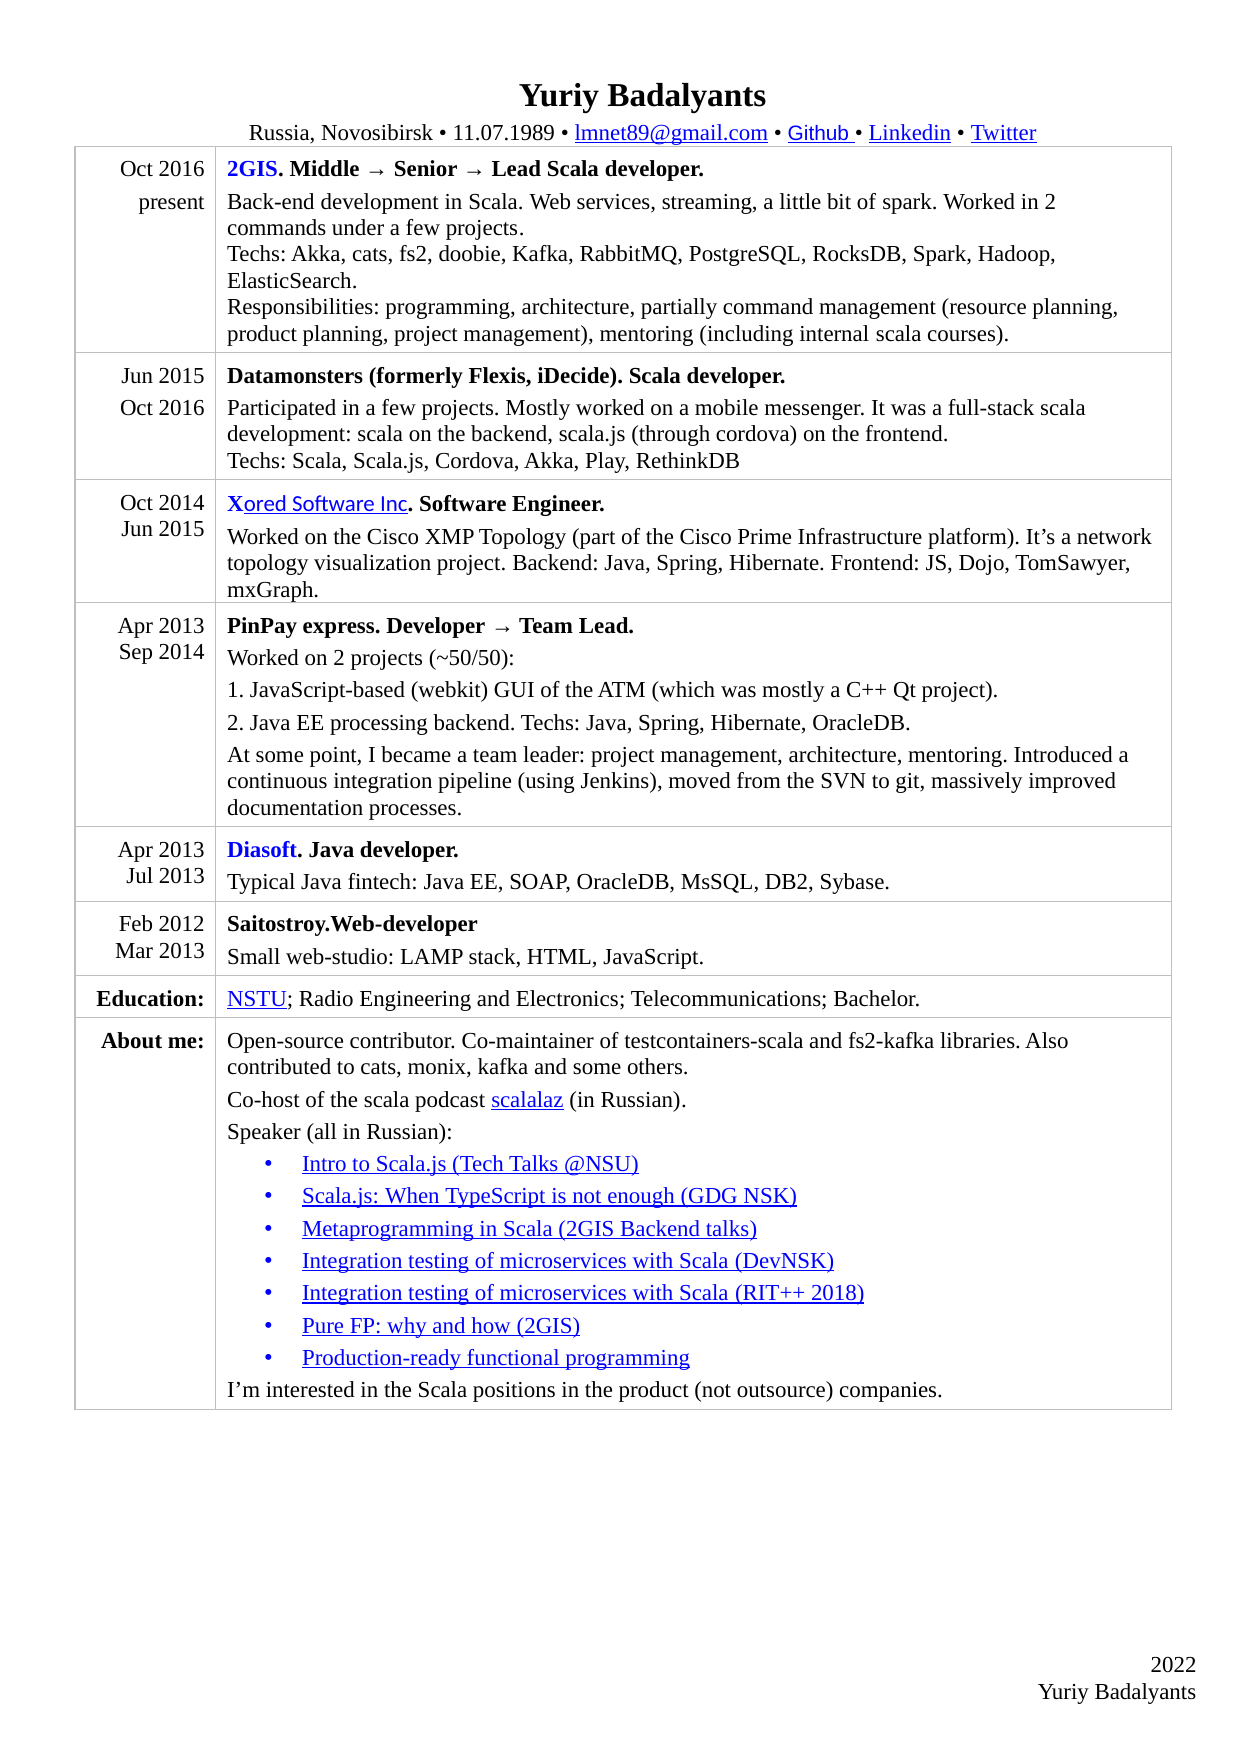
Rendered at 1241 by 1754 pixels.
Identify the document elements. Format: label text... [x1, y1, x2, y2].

table_cell Oct 2014 Jun 2015 [76, 480, 215, 602]
table_cell Diasoft. Java developer. Typical Java fintech: Java EE, SOAP, OracleDB, MsSQL, DB2, Sybase. [216, 827, 1171, 901]
table_cell Apr 2013 Jul 2013 [76, 827, 215, 901]
table_cell Jun 2015 Oct 2016 [76, 353, 215, 479]
table_header 2GIS. Middle → Senior → Lead Scala developer. Back-end development in Scala. Web services, streaming, a little bit of spark. Worked in 2 commands under a few projects. Techs: Akka, cats, fs2, doobie, Kafka, RabbitMQ, PostgreSQL, RocksDB, Spark, Hadoop, ElasticSearch. Responsibilities: programming, architecture, partially command management (resource planning, product planning, project management), mentoring (including internal scala courses). [216, 147, 1171, 352]
table_cell Saitostroy.Web-developer Small web-studio: LAMP stack, HTML, JavaScript. [216, 902, 1171, 975]
table_cell Feb 2012 Mar 2013 [76, 902, 215, 975]
table_cell Apr 2013 Sep 2014 [76, 603, 215, 826]
table_cell Datamonsters (formerly Flexis, iDecide). Scala developer. Participated in a few projects. Mostly worked on a mobile messenger. It was a full-stack scala development: scala on the backend, scala.js (through cordova) on the frontend. Techs: Scala, Scala.js, Cordova, Akka, Play, RethinkDB [216, 353, 1171, 479]
table_header Oct 2016 present [76, 147, 215, 352]
text Russia, Novosibirsk • 11.07.1989 • lmnet89@gmail.com • Github • Linkedin • Twitter [89, 119, 1196, 146]
table_cell About me: [76, 1018, 215, 1409]
table_cell PinPay express. Developer → Team Lead. Worked on 2 projects (~50/50): 1. JavaScript-based (webkit) GUI of the ATM (which was mostly a C++ Qt project). 2. Java EE processing backend. Techs: Java, Spring, Hibernate, OracleDB. At some point, I became a team leader: project management, architecture, mentoring. Introduced a continuous integration pipeline (using Jenkins), moved from the SVN to git, massively improved documentation processes. [216, 603, 1171, 826]
table_cell Xored Software Inc. Software Engineer. Worked on the Cisco XMP Topology (part of the Cisco Prime Infrastructure platform). It’s a network topology visualization project. Backend: Java, Spring, Hibernate. Frontend: JS, Dojo, TomSawyer, mxGraph. [216, 480, 1171, 602]
table_cell Education: [76, 976, 215, 1017]
text Yuriy Badalyants [89, 75, 1196, 113]
table_cell NSTU; Radio Engineering and Electronics; Telecommunications; Bachelor. [216, 976, 1171, 1017]
table_cell Open-source contributor. Co-maintainer of testcontainers-scala and fs2-kafka libraries. Also contributed to cats, monix, kafka and some others. Co-host of the scala podcast scalalaz (in Russian). Speaker (all in Russian): Intro to Scala.js (Tech Talks @NSU) Scala.js: When TypeScript is not enough (GDG NSK) Metaprogramming in Scala (2GIS Backend talks) Integration testing of microservices with Scala (DevNSK) Integration testing of microservices with Scala (RIT++ 2018) Pure FP: why and how (2GIS) Production-ready functional programming I’m interested in the Scala positions in the product (not outsource) companies. [216, 1018, 1171, 1409]
